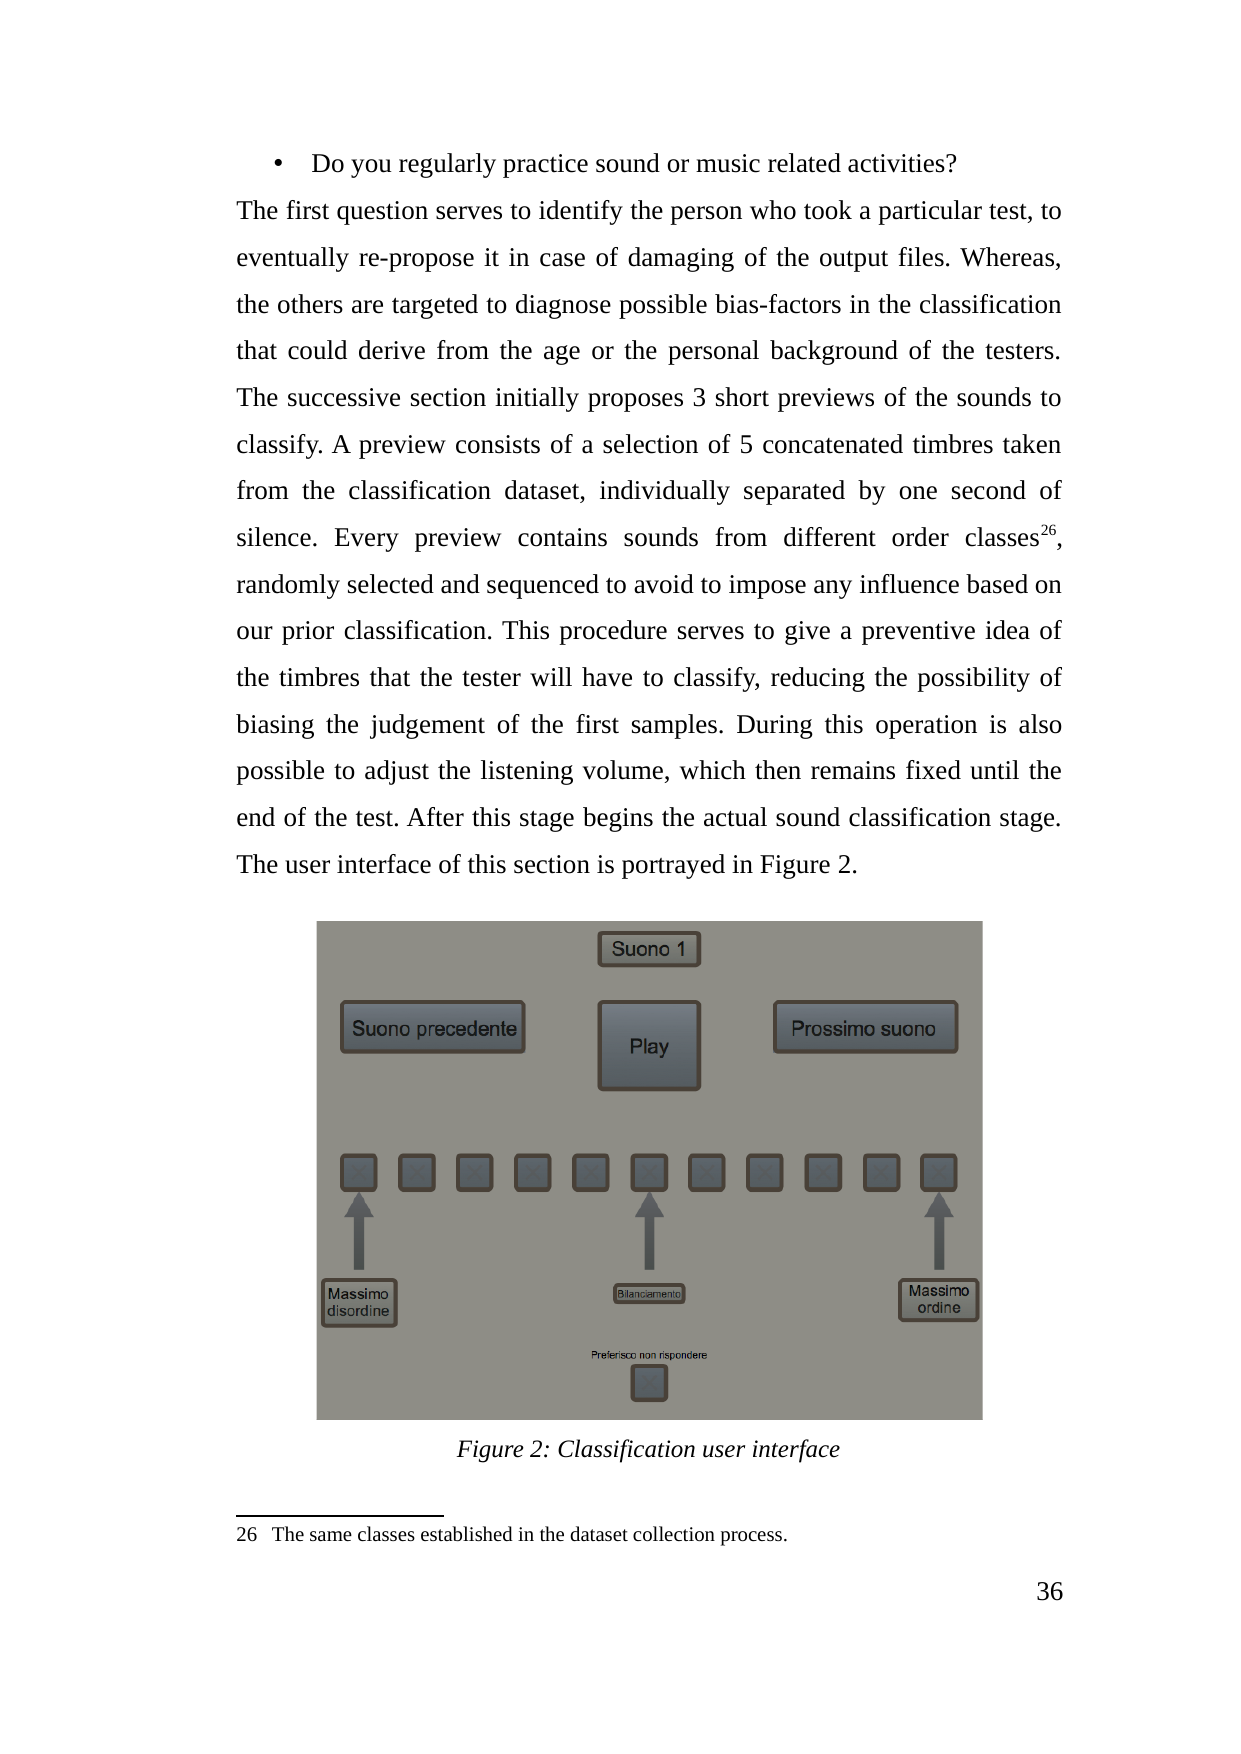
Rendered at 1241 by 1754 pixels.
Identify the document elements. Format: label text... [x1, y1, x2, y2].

picture [316, 921, 983, 1420]
text The first question serves to identify the person who took a particular test, to eventually re-propose it in case of damaging of the output files. Whereas, the others are targeted to diagnose possible bias-factors in the classification that could derive from the age or the personal background of the testers. The successive section initially proposes 3 short previews of the sounds to classify. A preview consists of a selection of 5 concatenated timbres taken from the classification dataset, individually separated by one second of silence. Every preview contains sounds from different order classes, randomly selected and sequenced to avoid to impose any influence based on our prior classification. This procedure serves to give a preventive idea of the timbres that the tester will have to classify, reducing the possibility of biasing the judgement of the first samples. During this operation is also possible to adjust the listening volume, which then remains fixed until the end of the test. After this stage begins the actual sound classification stage. The user interface of this section is portrayed in Figure 2. [236, 194, 1063, 879]
list Do you regularly practice sound or music related activities? [274, 148, 1063, 179]
text Figure 2: Classification user interface [236, 921, 1063, 1463]
text The same classes established in the dataset collection process. [236, 1522, 1063, 1546]
